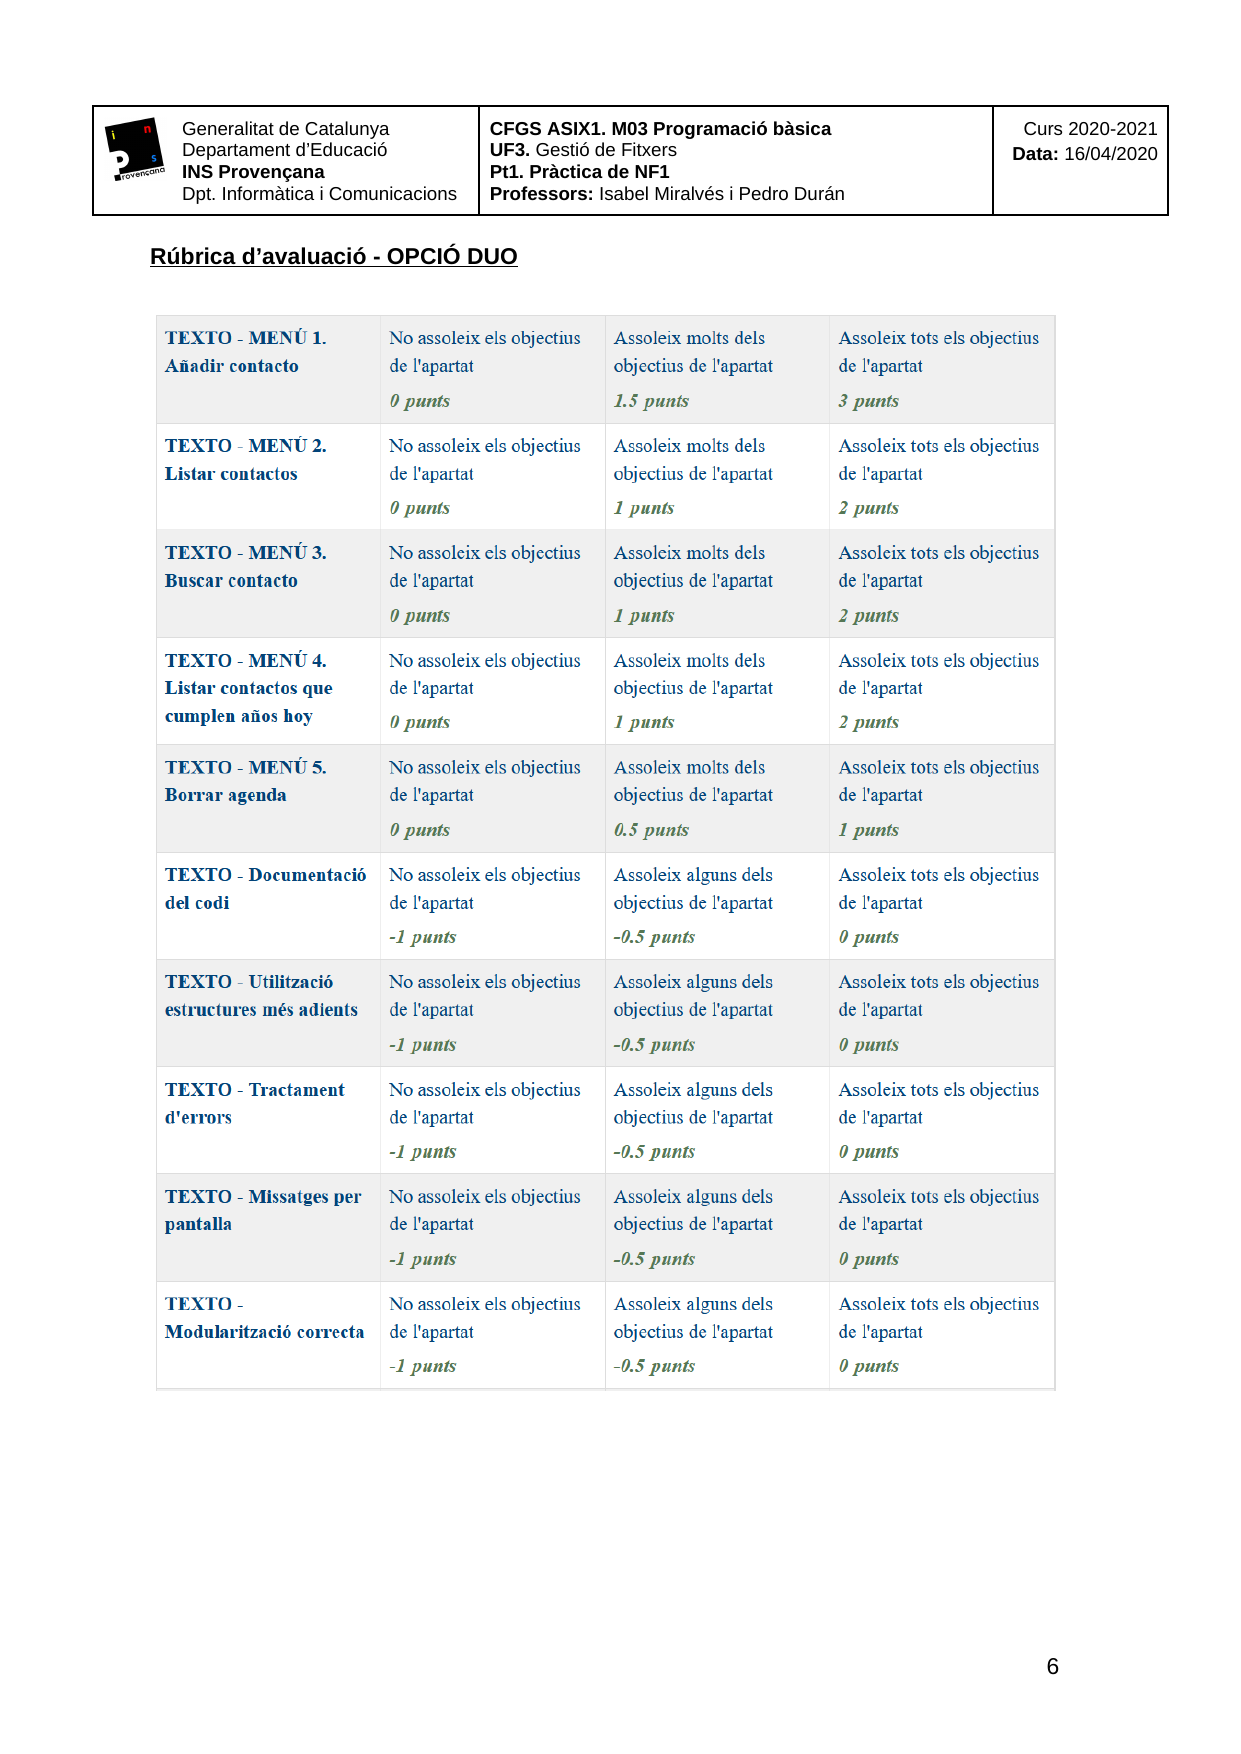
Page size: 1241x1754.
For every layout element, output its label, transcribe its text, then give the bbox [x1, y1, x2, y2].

picture [150, 308, 1060, 1391]
picture [103, 117, 167, 181]
text Rúbrica d’avaluació - OPCIÓ DUO [150, 243, 1059, 269]
